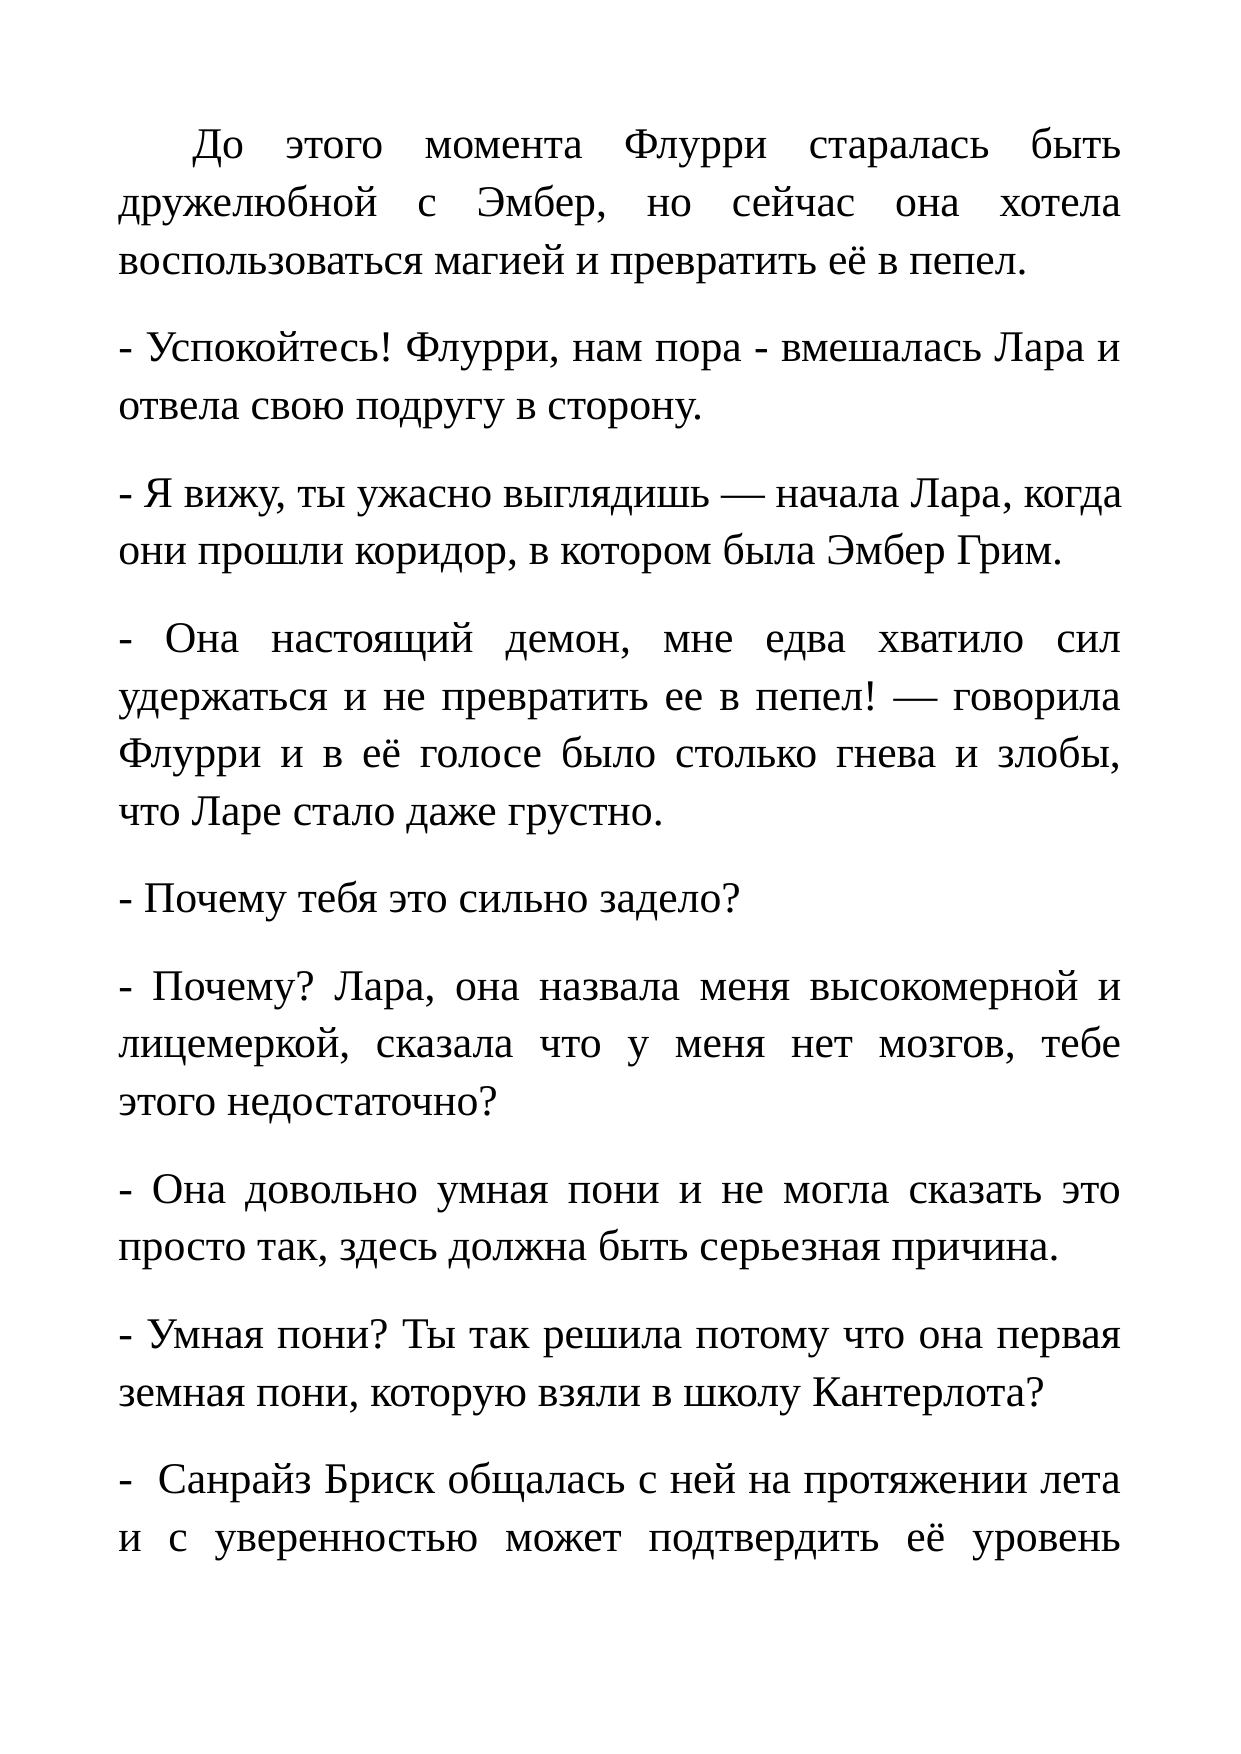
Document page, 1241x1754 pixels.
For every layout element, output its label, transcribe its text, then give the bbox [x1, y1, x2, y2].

text - Я вижу, ты ужасно выглядишь — начала Лара, когда они прошли коридор, в котором была Эмбер Грим. [118, 466, 1122, 574]
text До этого момента Флурри старалась быть дружелюбной с Эмбер, но сейчас она хотела воспользоваться магией и превратить её в пепел. [118, 118, 1122, 284]
text - Почему? Лара, она назвала меня высокомерной и лицемеркой, сказала что у меня нет мозгов, тебе этого недостаточно? [118, 959, 1122, 1125]
text - Санрайз Бриск общалась с ней на протяжении лета и с уверенностью может подтвердить её уровень [118, 1452, 1122, 1561]
text - Она довольно умная пони и не могла сказать это просто так, здесь должна быть серьезная причина. [118, 1162, 1122, 1270]
text - Успокойтесь! Флурри, нам пора - вмешалась Лара и отвела свою подругу в сторону. [118, 321, 1122, 429]
text - Она настоящий демон, мне едва хватило сил удержаться и не превратить ее в пепел! — говорила Флурри и в её голосе было столько гнева и злобы, что Ларе стало даже грустно. [118, 611, 1122, 835]
text - Умная пони? Ты так решила потому что она первая земная пони, которую взяли в школу Кантерлота? [118, 1307, 1122, 1415]
text - Почему тебя это сильно задело? [118, 872, 1122, 922]
